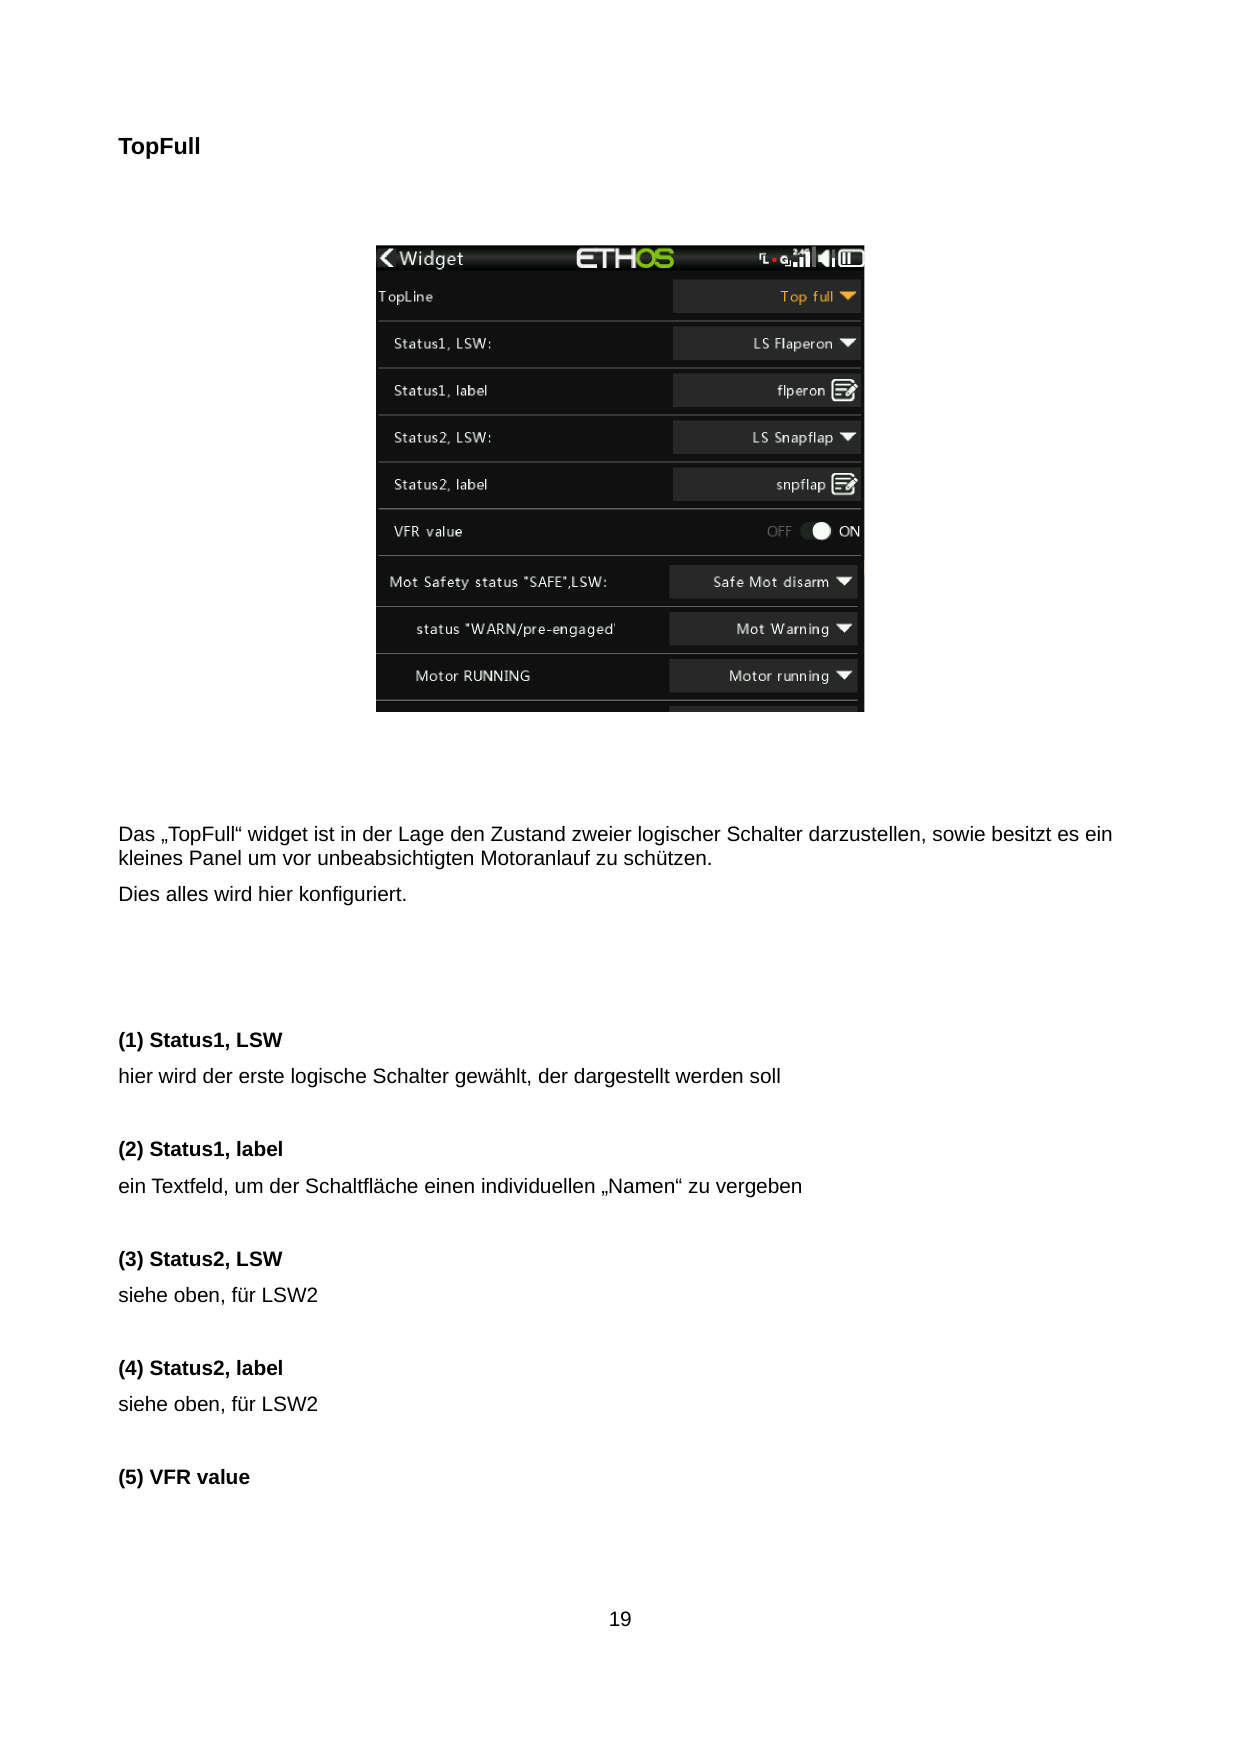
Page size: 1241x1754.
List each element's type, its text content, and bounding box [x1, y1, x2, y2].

picture [376, 245, 865, 712]
text siehe oben, für LSW2 [118, 1283, 1122, 1307]
text ein Textfeld, um der Schaltfläche einen individuellen „Namen“ zu vergeben [118, 1173, 1122, 1197]
text siehe oben, für LSW2 [118, 1392, 1122, 1416]
text (3) Status2, LSW [118, 1246, 1122, 1270]
text (2) Status1, label [118, 1137, 1122, 1161]
text Dies alles wird hier konfiguriert. [118, 882, 1122, 906]
text (5) VFR value [118, 1465, 1122, 1489]
text Das „TopFull“ widget ist in der Lage den Zustand zweier logischer Schalter darzustellen, sowie besitzt es ein kleines Panel um vor unbeabsichtigten Motoranlauf zu schützen. [118, 821, 1122, 869]
text hier wird der erste logische Schalter gewählt, der dargestellt werden soll [118, 1064, 1122, 1088]
text (4) Status2, label [118, 1356, 1122, 1380]
text (1) Status1, LSW [118, 1028, 1122, 1052]
subtitle TopFull [118, 133, 1122, 159]
